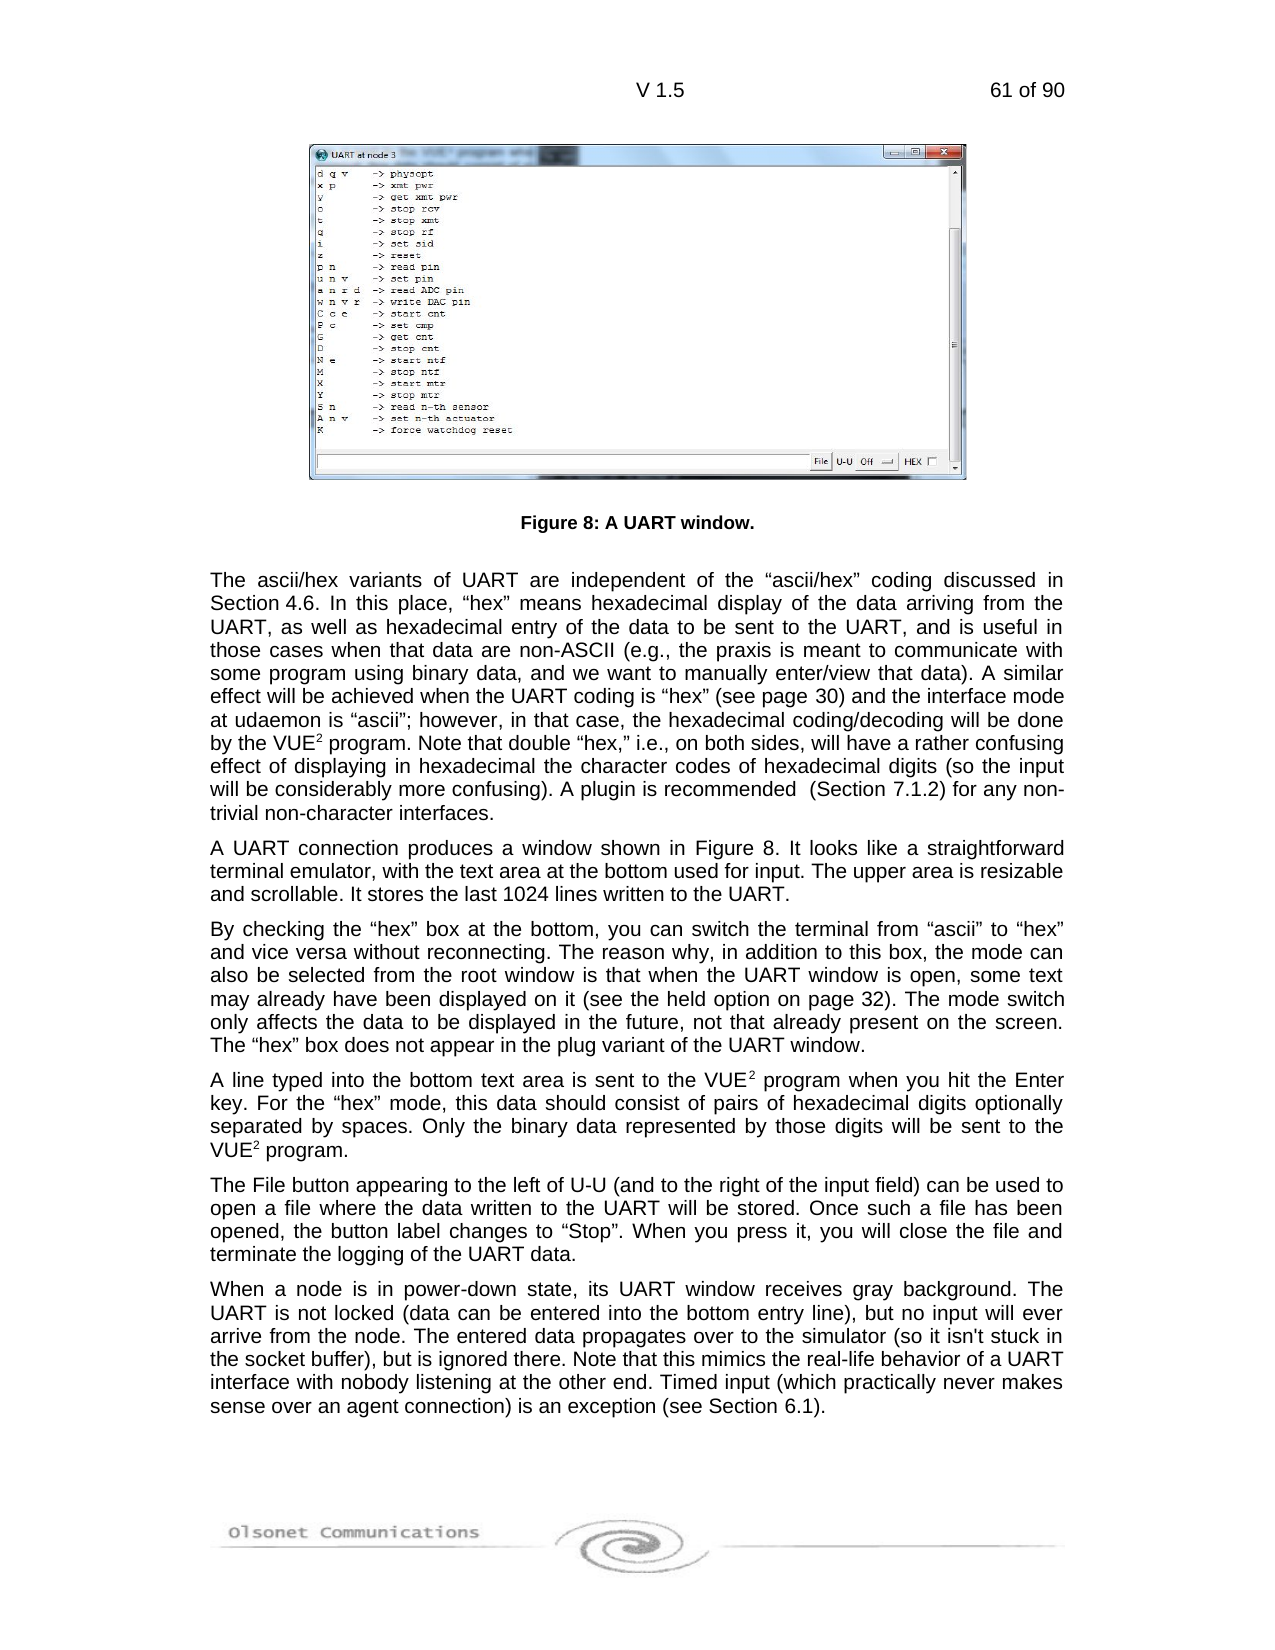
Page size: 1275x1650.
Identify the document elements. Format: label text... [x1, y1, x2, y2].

picture [309, 144, 967, 480]
text Figure 8: A UART window. [309, 513, 966, 534]
text By checking the “hex” box at the bottom, you can switch the terminal from “ascii” to “hex” and vice versa without reconnecting. The reason why, in addition to this box, the mode can also be selected from the root window is that when the UART window is open, some text may already have been displayed on it (see the held option on page 33). The mode switch only affects the data to be displayed in the future, not that already present on the screen. The “hex” box does not appear in the plug variant of the UART window. [210, 917, 1065, 1057]
text The ascii/hex variants of UART are independent of the “ascii/hex” coding discussed in Section 4.6. In this place, “hex” means hexadecimal display of the data arriving from the UART, as well as hexadecimal entry of the data to be sent to the UART, and is useful in those cases when that data are non-ASCII (e.g., the praxis is meant to communicate with some program using binary data, and we want to manually enter/view that data). A similar effect will be achieved when the UART coding is “hex” (see page 31) and the interface mode at udaemon is “ascii”; however, in that case, the hexadecimal coding/decoding will be done by the VUE2 program. Note that double “hex,” i.e., on both sides, will have a rather confusing effect of displaying in hexadecimal the character codes of hexadecimal digits (so the input will be considerably more confusing). A plugin is recommended (Section 7.1.2) for any non-trivial non-character interfaces. [210, 569, 1065, 824]
text A line typed into the bottom text area is sent to the VUE2 program when you hit the Enter key. For the “hex” mode, this data should consist of pairs of hexadecimal digits optionally separated by spaces. Only the binary data represented by those digits will be sent to the VUE2 program. [210, 1069, 1065, 1162]
text When a node is in power-down state, its UART window receives gray background. The UART is not locked (data can be entered into the bottom entry line), but no input will ever arrive from the node. The entered data propagates over to the simulator (so it isn't stuck in the socket buffer), but is ignored there. Note that this mimics the real-life behavior of a UART interface with nobody listening at the other end. Timed input (which practically never makes sense over an agent connection) is an exception (see Section 6.1). [210, 1278, 1065, 1417]
text The File button appearing to the left of U-U (and to the right of the input field) can be used to open a file where the data written to the UART will be stored. Once such a file has been opened, the button label changes to “Stop”. When you press it, you will close the file and terminate the logging of the UART data. [210, 1173, 1065, 1266]
picture [210, 1504, 1065, 1596]
text A UART connection produces a window shown in Figure 8. It looks like a straightforward terminal emulator, with the text area at the bottom used for input. The upper area is resizable and scrollable. It stores the last 1024 lines written to the UART. [210, 836, 1065, 906]
